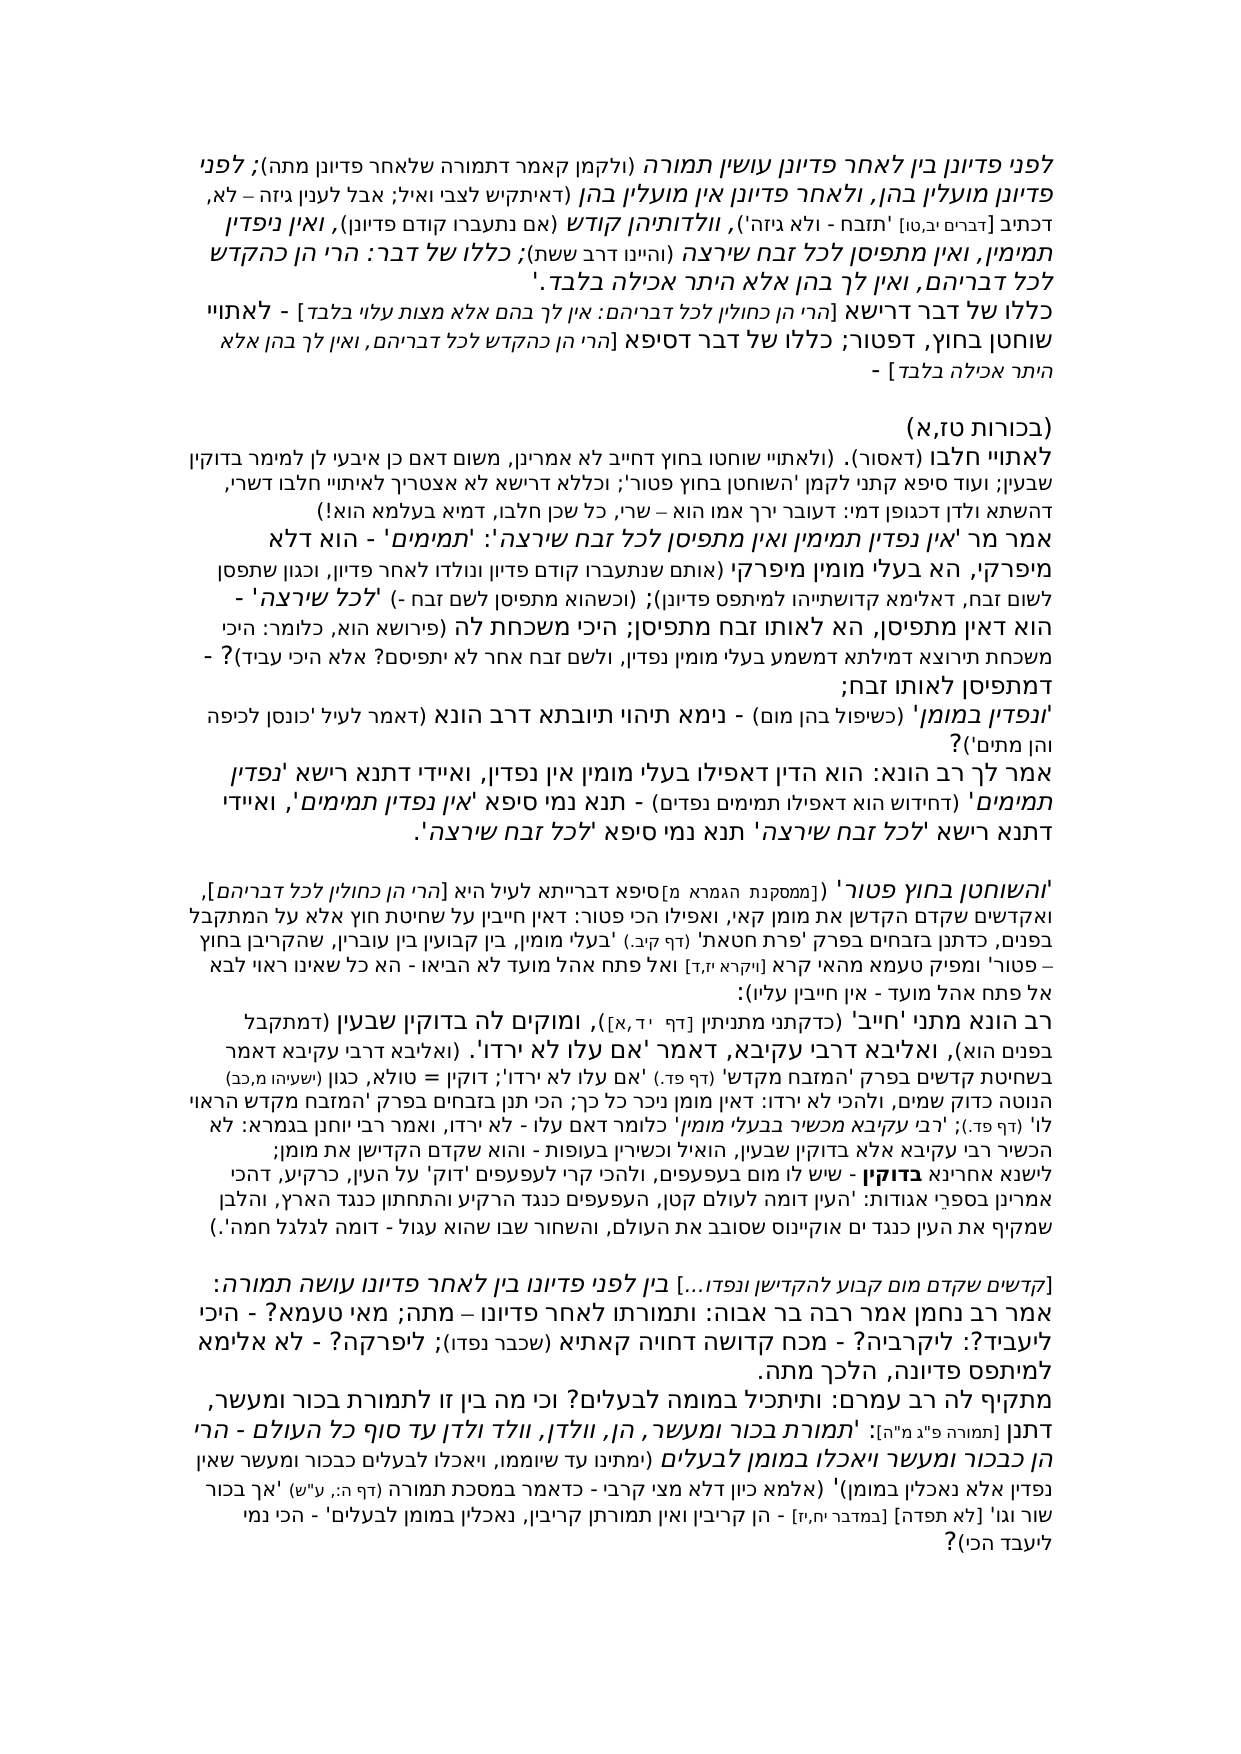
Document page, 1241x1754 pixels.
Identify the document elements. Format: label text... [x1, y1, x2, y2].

text אמר רב נחמן אמר רבה בר אבוה: ותמורתו לאחר פדיונו – מתה; מאי טעמא? - היכי ליעביד?: ליקרביה? - מכח קדושה דחויה קאתיא (שכבר נפדו); ליפרקה? - לא אלימא למיתפס פדיונה, הלכך מתה. [187, 1298, 1053, 1386]
text (בכורות טז,א) [187, 413, 1053, 442]
text כללו של דבר דרישא [הרי הן כחולין לכל דבריהם: אין לך בהם אלא מצות עלוי בלבד] - לאתויי שוחטן בחוץ, דפטור; כללו של דבר דסיפא [הרי הן כהקדש לכל דבריהם, ואין לך בהן אלא היתר אכילה בלבד] - [187, 296, 1053, 384]
text אמר לך רב הונא: הוא הדין דאפילו בעלי מומין אין נפדין, ואיידי דתנא רישא 'נפדין תמימים' (דחידוש הוא דאפילו תמימים נפדים) - תנא נמי סיפא 'אין נפדין תמימים', ואיידי דתנא רישא 'לכל זבח שירצה' תנא נמי סיפא 'לכל זבח שירצה'. [187, 758, 1053, 846]
text מתקיף לה רב עמרם: ותיתכיל במומה לבעלים? וכי מה בין זו לתמורת בכור ומעשר, דתנן [תמורה פ"ג מ"ה]: 'תמורת בכור ומעשר, הן, וולדן, וולד ולדן עד סוף כל העולם - הרי הן כבכור ומעשר ויאכלו במומן לבעלים (ימתינו עד שיוממו, ויאכלו לבעלים כבכור ומעשר שאין נפדין אלא נאכלין במומן)' (אלמא כיון דלא מצי קרבי - כדאמר במסכת תמורה (דף ה:, ע"ש) 'אך בכור שור וגו' [לא תפדה] [במדבר יח,יז] - הן קריבין ואין תמורתן קריבין, נאכלין במומן לבעלים' - הכי נמי ליעבד הכי)? [187, 1386, 1053, 1556]
text רב הונא מתני 'חייב' (כדקתני מתניתין [דף יד,א]), ומוקים לה בדוקין שבעין (דמתקבל בפנים הוא), ואליבא דרבי עקיבא, דאמר 'אם עלו לא ירדו'. (ואליבא דרבי עקיבא דאמר בשחיטת קדשים בפרק 'המזבח מקדש' (דף פד.) 'אם עלו לא ירדו'; דוקין = טולא, כגון (ישעיהו מ,כב) הנוטה כדוק שמים, ולהכי לא ירדו: דאין מומן ניכר כל כך; הכי תנן בזבחים בפרק 'המזבח מקדש הראוי לו' (דף פד.); 'רבי עקיבא מכשיר בבעלי מומין' כלומר דאם עלו - לא ירדו, ואמר רבי יוחנן בגמרא: לא הכשיר רבי עקיבא אלא בדוקין שבעין, הואיל וכשירין בעופות - והוא שקדם הקדישן את מומן; [187, 1006, 1053, 1162]
text 'והשוחטן בחוץ פטור' ([ממסקנת הגמרא מ]סיפא דברייתא לעיל היא [הרי הן כחולין לכל דבריהם], ואקדשים שקדם הקדשן את מומן קאי, ואפילו הכי פטור: דאין חייבין על שחיטת חוץ אלא על המתקבל בפנים, כדתנן בזבחים בפרק 'פרת חטאת' (דף קיב.) 'בעלי מומין, בין קבועין בין עוברין, שהקריבן בחוץ – פטור' ומפיק טעמא מהאי קרא [ויקרא יז,ד] ואל פתח אהל מועד לא הביאו - הא כל שאינו ראוי לבא אל פתח אהל מועד - אין חייבין עליו): [187, 875, 1053, 1006]
text אמר מר 'אין נפדין תמימין ואין מתפיסן לכל זבח שירצה': 'תמימים' - הוא דלא מיפרקי, הא בעלי מומין מיפרקי (אותם שנתעברו קודם פדיון ונולדו לאחר פדיון, וכגון שתפסן לשום זבח, דאלימא קדושתייהו למיתפס פדיונן); (וכשהוא מתפיסן לשם זבח -) 'לכל שירצה' - הוא דאין מתפיסן, הא לאותו זבח מתפיסן; היכי משכחת לה (פירושא הוא, כלומר: היכי משכחת תירוצא דמילתא דמשמע בעלי מומין נפדין, ולשם זבח אחר לא יתפיסם? אלא היכי עביד)? - דמתפיסן לאותו זבח; [187, 524, 1053, 700]
text 'ונפדין במומן' (כשיפול בהן מום) - נימא תיהוי תיובתא דרב הונא (דאמר לעיל 'כונסן לכיפה והן מתים')? [187, 700, 1053, 758]
text לישנא אחרינא בדוקין - שיש לו מום בעפעפים, ולהכי קרי לעפעפים 'דוק' על העין, כרקיע, דהכי אמרינן בספרֵי אגודות: 'העין דומה לעולם קטן, העפעפים כנגד הרקיע והתחתון כנגד הארץ, והלבן שמקיף את העין כנגד ים אוקיינוס שסובב את העולם, והשחור שבו שהוא עגול - דומה לגלגל חמה'.) [187, 1162, 1053, 1240]
text לפני פדיונן בין לאחר פדיונן עושין תמורה (ולקמן קאמר דתמורה שלאחר פדיונן מתה); לפני פדיונן מועלין בהן, ולאחר פדיונן אין מועלין בהן (דאיתקיש לצבי ואיל; אבל לענין גיזה – לא, דכתיב [דברים יב,טו] 'תזבח - ולא גיזה'), וולדותיהן קודש (אם נתעברו קודם פדיונן), ואין ניפדין תמימין, ואין מתפיסן לכל זבח שירצה (והיינו דרב ששת); כללו של דבר: הרי הן כהקדש לכל דבריהם, ואין לך בהן אלא היתר אכילה בלבד.' [187, 150, 1053, 296]
text לאתויי חלבו (דאסור). (ולאתויי שוחטו בחוץ דחייב לא אמרינן, משום דאם כן איבעי לן למימר בדוקין שבעין; ועוד סיפא קתני לקמן 'השוחטן בחוץ פטור'; וכללא דרישא לא אצטריך לאיתויי חלבו דשרי, דהשתא ולדן דכגופן דמי: דעובר ירך אמו הוא – שרי, כל שכן חלבו, דמיא בעלמא הוא!) [187, 442, 1053, 524]
text [קדשים שקדם מום קבוע להקדישן ונפדו...] בין לפני פדיונו בין לאחר פדיונו עושה תמורה: [187, 1269, 1053, 1298]
